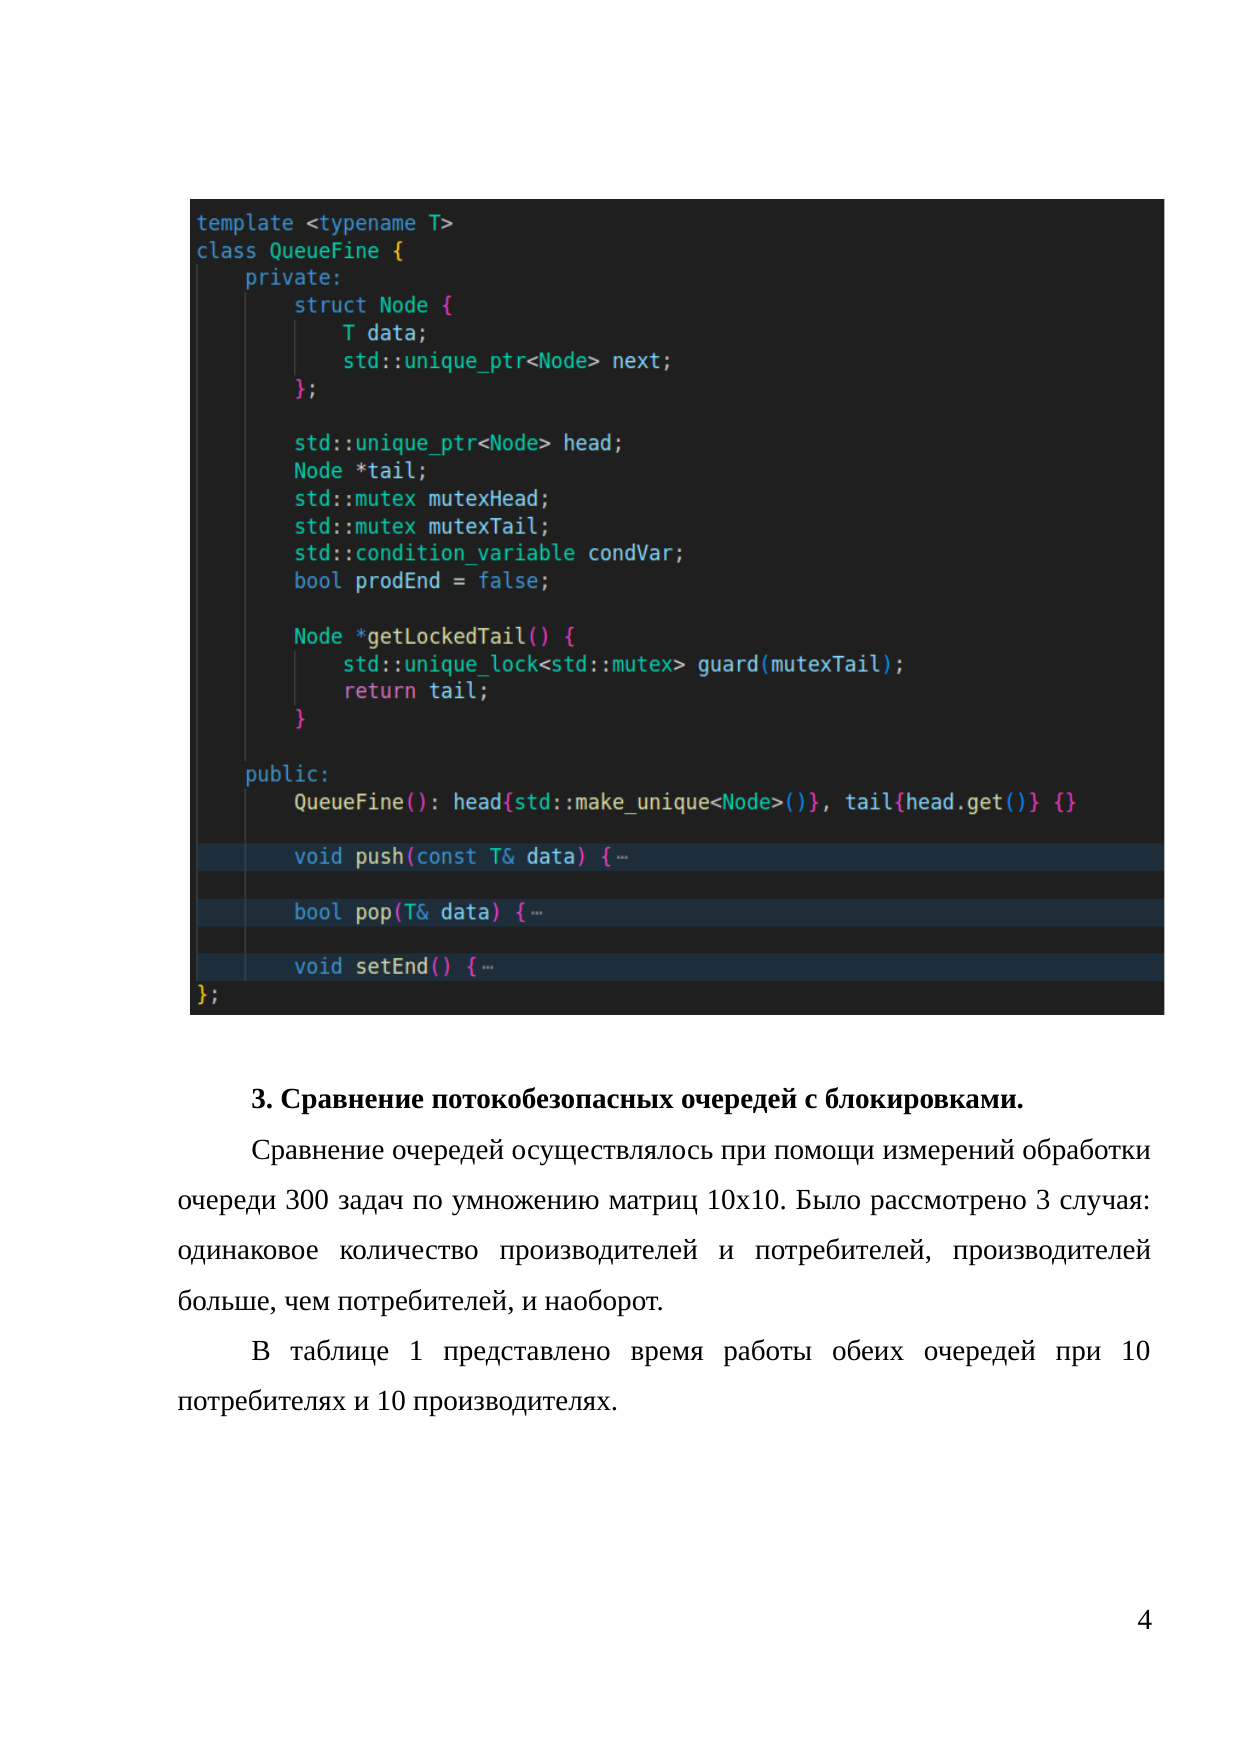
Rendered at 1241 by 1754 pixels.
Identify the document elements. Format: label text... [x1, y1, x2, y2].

text В таблице 1 представлено время работы обеих очередей при 10 потребителях и 10 производителях. [177, 1333, 1152, 1417]
picture [190, 199, 1165, 1015]
text Сравнение очередей осуществлялось при помощи измерений обработки очереди 300 задач по умножению матриц 10х10. Было рассмотрено 3 случая: одинаковое количество производителей и потребителей, производителей больше, чем потребителей, и наоборот. [177, 1132, 1152, 1316]
text 3. Сравнение потокобезопасных очередей с блокировками. [177, 1081, 1152, 1115]
